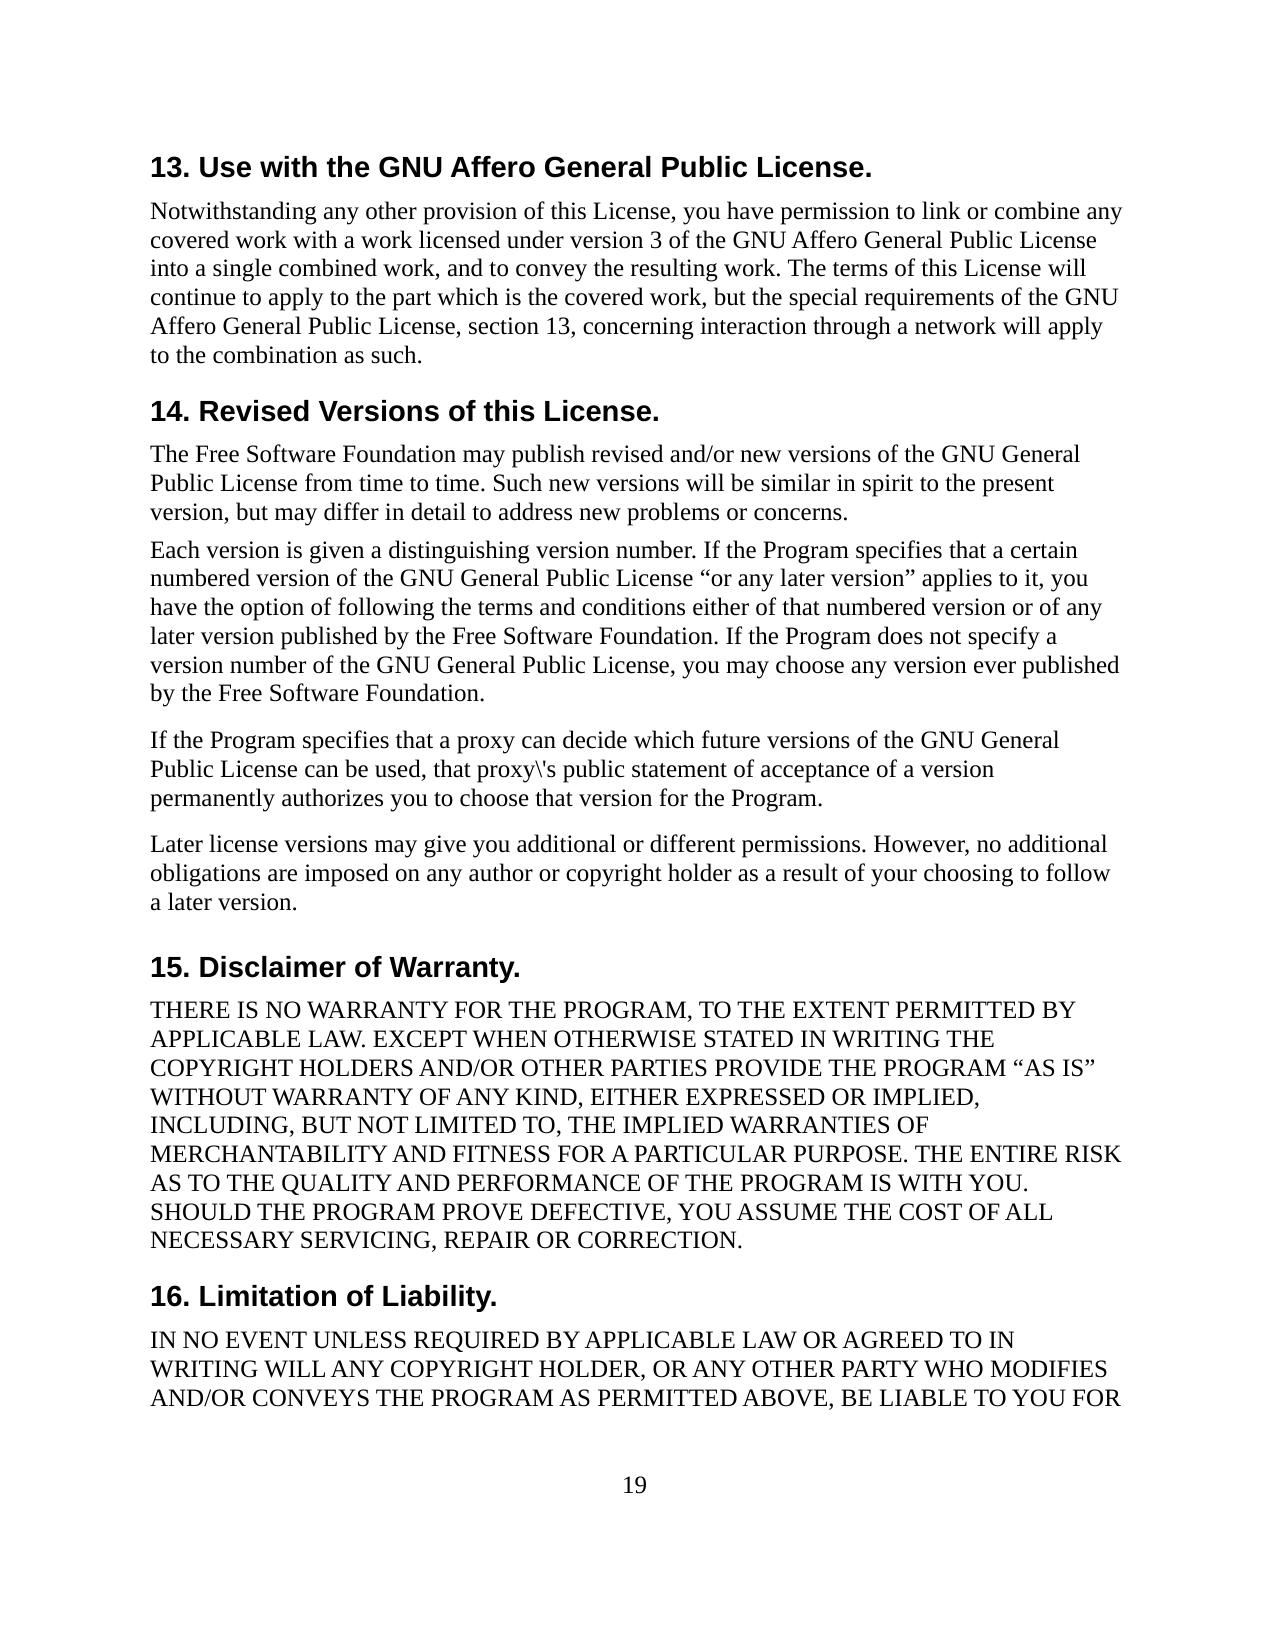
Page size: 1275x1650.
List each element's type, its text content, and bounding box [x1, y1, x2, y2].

subtitle 14. Revised Versions of this License. [150, 393, 1125, 427]
subtitle 16. Limitation of Liability. [150, 1279, 1125, 1313]
text THERE IS NO WARRANTY FOR THE PROGRAM, TO THE EXTENT PERMITTED BY APPLICABLE LAW. EXCEPT WHEN OTHERWISE STATED IN WRITING THE COPYRIGHT HOLDERS AND/OR OTHER PARTIES PROVIDE THE PROGRAM “AS IS” WITHOUT WARRANTY OF ANY KIND, EITHER EXPRESSED OR IMPLIED, INCLUDING, BUT NOT LIMITED TO, THE IMPLIED WARRANTIES OF MERCHANTABILITY AND FITNESS FOR A PARTICULAR PURPOSE. THE ENTIRE RISK AS TO THE QUALITY AND PERFORMANCE OF THE PROGRAM IS WITH YOU. SHOULD THE PROGRAM PROVE DEFECTIVE, YOU ASSUME THE COST OF ALL NECESSARY SERVICING, REPAIR OR CORRECTION. [150, 996, 1125, 1254]
subtitle 15. Disclaimer of Warranty. [150, 949, 1125, 983]
text If the Program specifies that a proxy can decide which future versions of the GNU General Public License can be used, that proxy\'s public statement of acceptance of a version permanently authorizes you to choose that version for the Program. [150, 725, 1125, 811]
text IN NO EVENT UNLESS REQUIRED BY APPLICABLE LAW OR AGREED TO IN WRITING WILL ANY COPYRIGHT HOLDER, OR ANY OTHER PARTY WHO MODIFIES AND/OR CONVEYS THE PROGRAM AS PERMITTED ABOVE, BE LIABLE TO YOU FOR [150, 1325, 1125, 1412]
subtitle 13. Use with the GNU Affero General Public License. [150, 150, 1125, 183]
text Each version is given a distinguishing version number. If the Program specifies that a certain numbered version of the GNU General Public License “or any later version” applies to it, you have the option of following the terms and conditions either of that numbered version or of any later version published by the Free Software Foundation. If the Program does not specify a version number of the GNU General Public License, you may choose any version ever published by the Free Software Foundation. [150, 535, 1125, 707]
text The Free Software Foundation may publish revised and/or new versions of the GNU General Public License from time to time. Such new versions will be similar in spirit to the present version, but may differ in detail to address new problems or concerns. [150, 439, 1125, 526]
text Later license versions may give you additional or different permissions. However, no additional obligations are imposed on any author or copyright holder as a result of your choosing to follow a later version. [150, 829, 1125, 916]
text Notwithstanding any other provision of this License, you have permission to link or combine any covered work with a work licensed under version 3 of the GNU Affero General Public License into a single combined work, and to convey the resulting work. The terms of this License will continue to apply to the part which is the covered work, but the special requirements of the GNU Affero General Public License, section 13, concerning interaction through a network will apply to the combination as such. [150, 196, 1125, 368]
